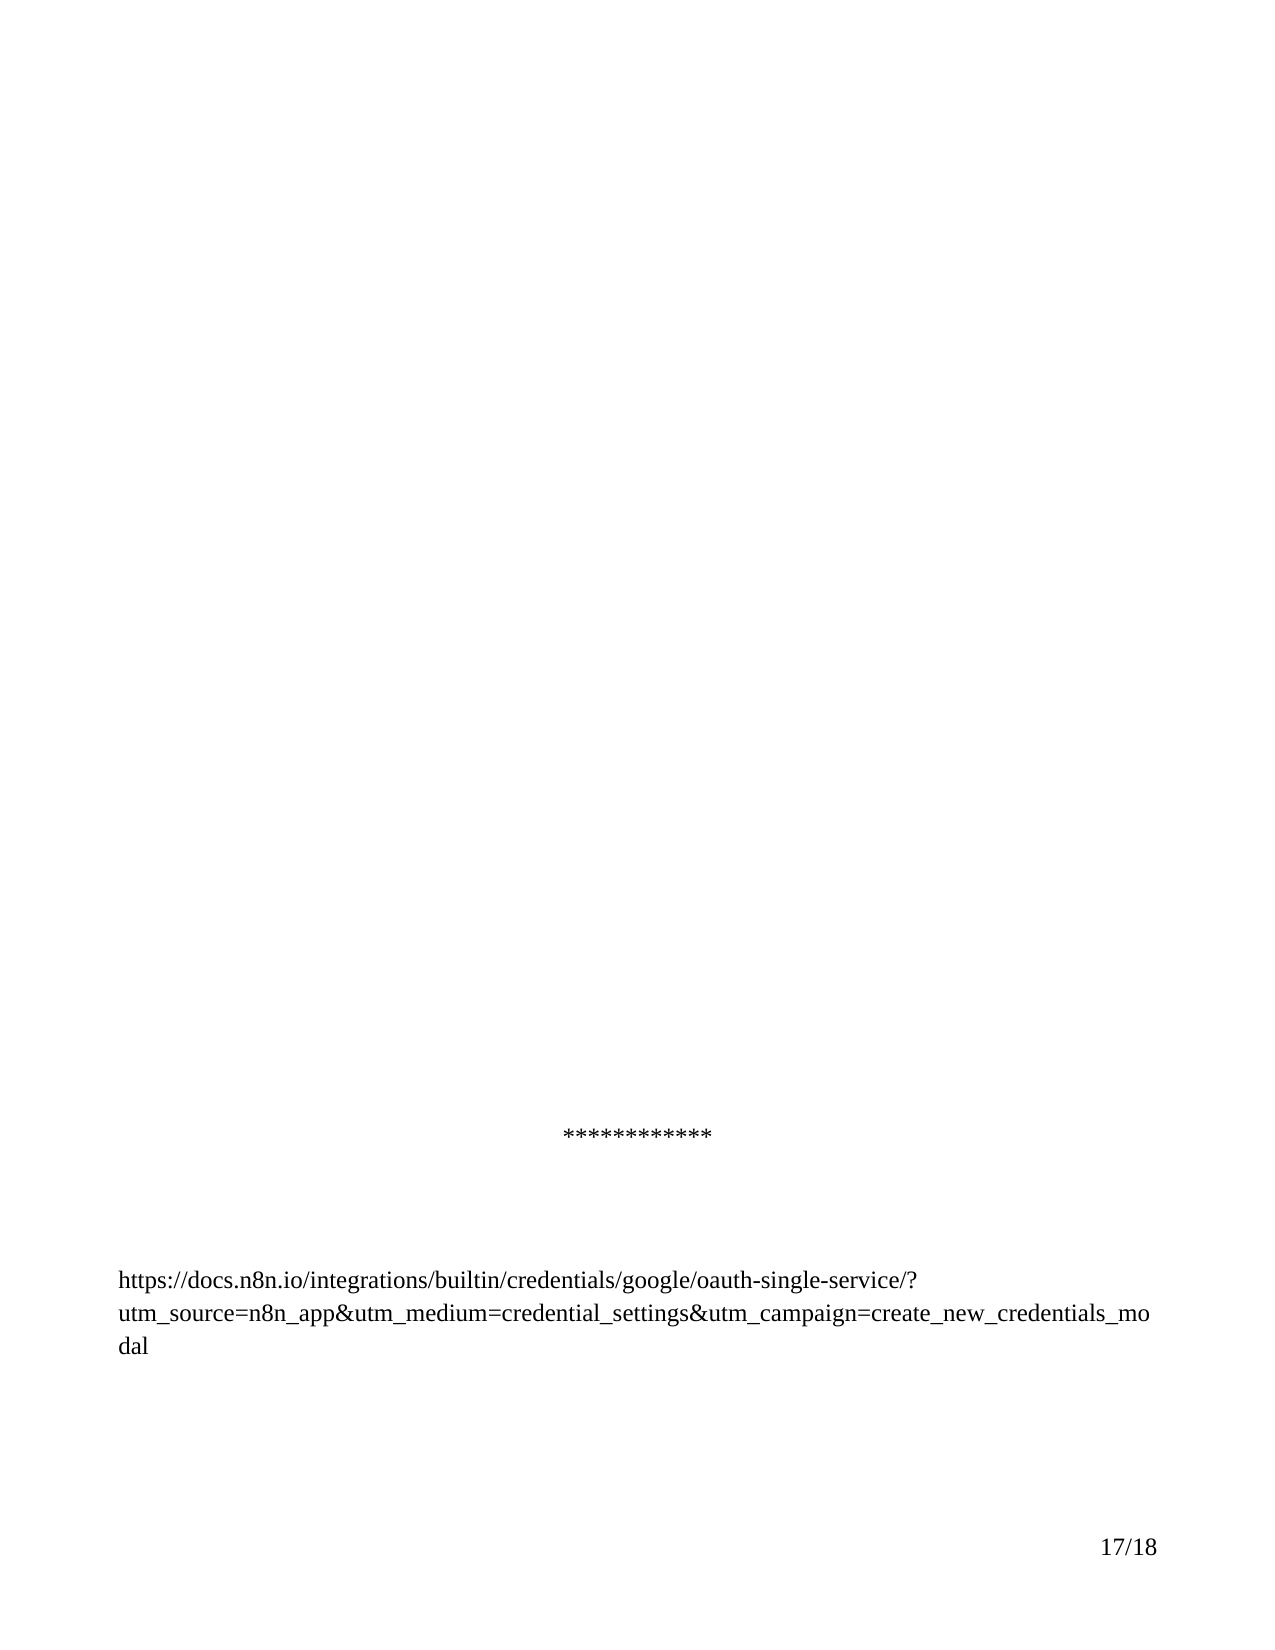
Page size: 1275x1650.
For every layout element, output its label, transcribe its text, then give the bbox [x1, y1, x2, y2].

text ************ [118, 1122, 1157, 1151]
text https://docs.n8n.io/integrations/builtin/credentials/google/oauth-single-service/?utm_source=n8n_app&utm_medium=credential_settings&utm_campaign=create_new_credentials_modal [118, 1265, 1157, 1360]
